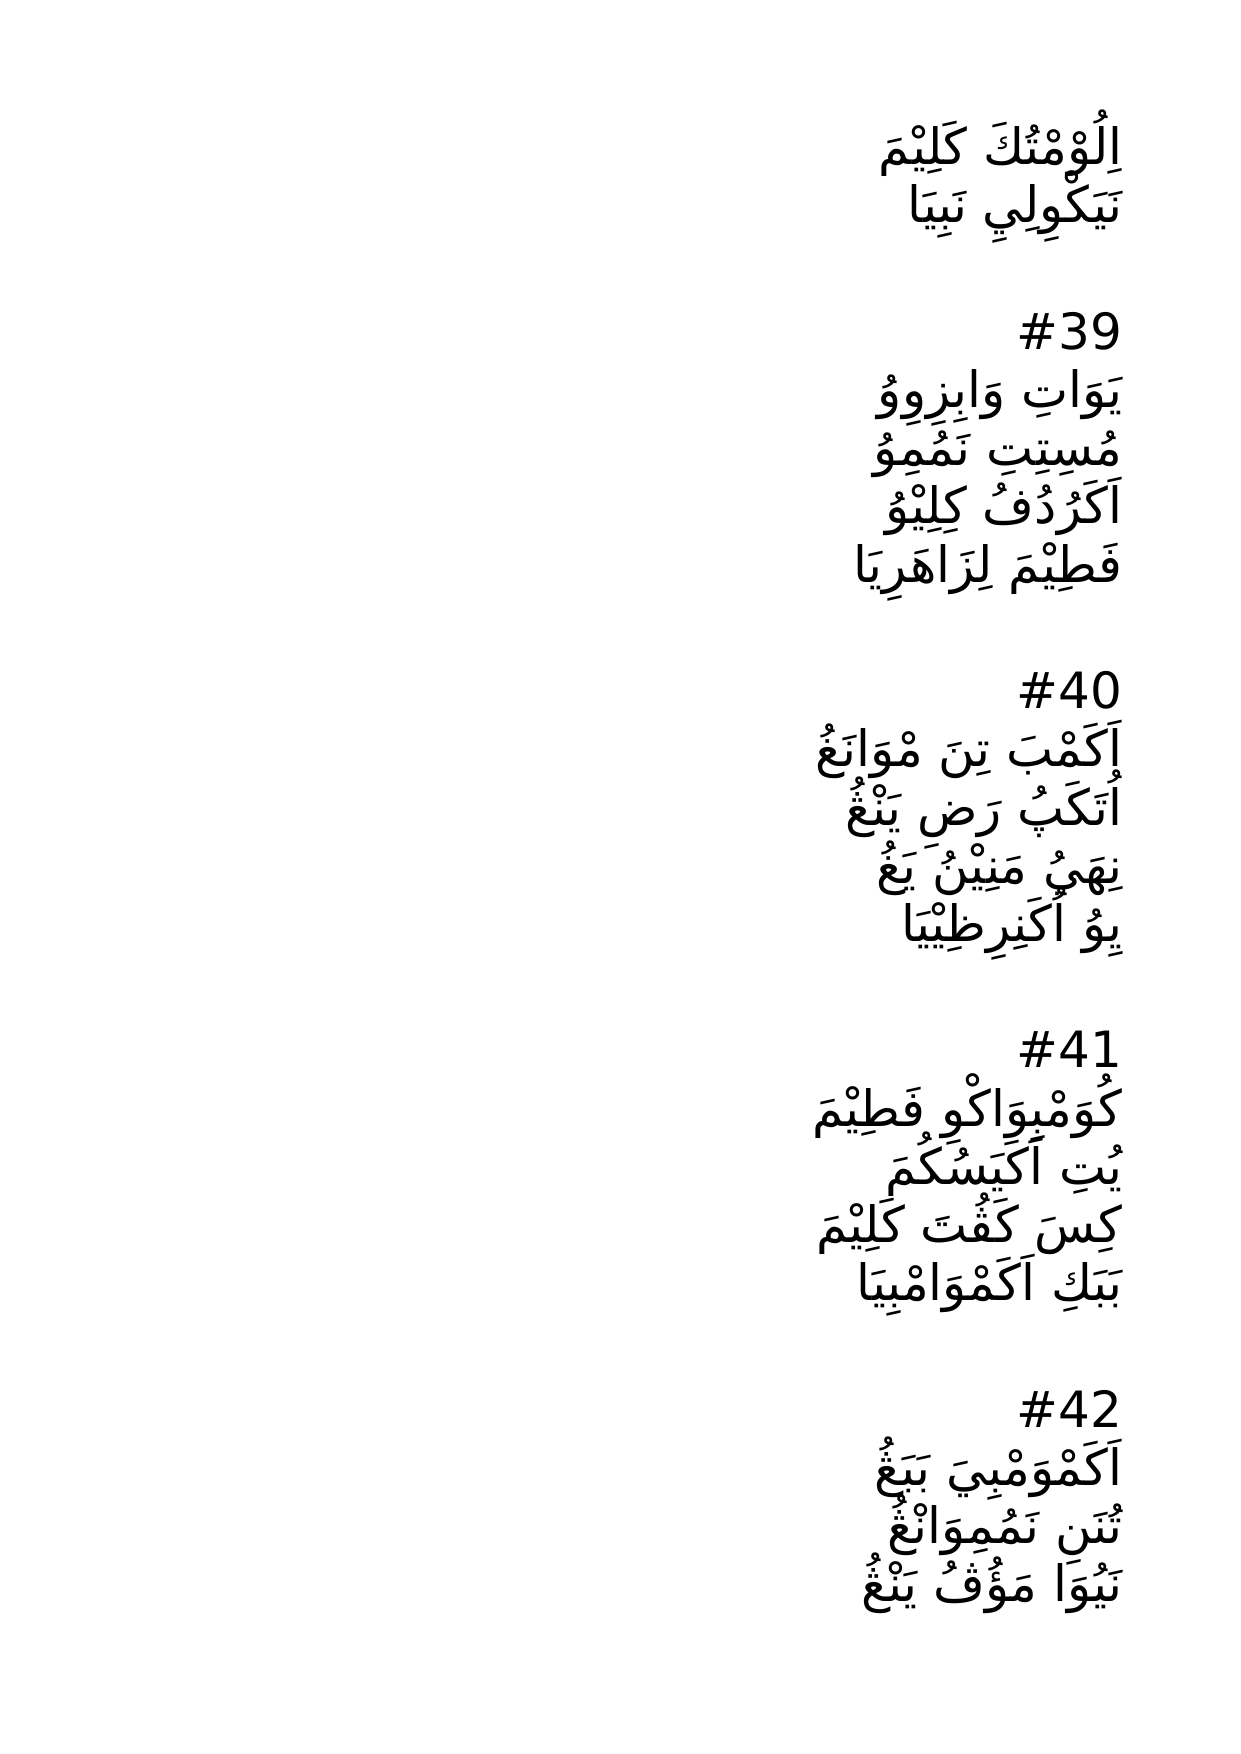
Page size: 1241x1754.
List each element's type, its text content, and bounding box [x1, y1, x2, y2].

text كِسَ كَڤُتَ كَلِيْمَ [118, 1196, 1122, 1254]
text كُوَمْبِوَاكْوِ فَطِيْمَ [118, 1079, 1122, 1138]
text نِهَيُ مَنِيْنُ يَغُ [118, 837, 1122, 895]
text #41 [118, 1021, 1122, 1079]
text يِوُ اُكَنِرِظِيْيَا [118, 895, 1122, 953]
text #42 [118, 1381, 1122, 1439]
text يَوَاتِ وَابِزِوِوُ [118, 361, 1122, 419]
text اَكَرُدُفُ كِلِيْوُ [118, 477, 1122, 536]
text تُنَنِ نَمُمِوَانْڠُ [118, 1497, 1122, 1555]
text بَبَكِ اَكَمْوَامْبِيَا [118, 1254, 1122, 1312]
text مُسِتِتِ نَمُمِوُ [118, 419, 1122, 477]
text #40 [118, 662, 1122, 720]
text نَيَكْوِلِيِ نَبِيَا [118, 176, 1122, 234]
text اُتَكَپُ رَضِ يَنْڠُ [118, 778, 1122, 837]
text اِلُوْمْتُكَ كَلِيْمَ [118, 118, 1122, 176]
text اَكَمْبَ تِنَ مْوَانَغُ [118, 720, 1122, 778]
text فَطِيْمَ لِزَاهَرِيَا [118, 536, 1122, 594]
text يُتِ اَكَيَسُكُمَ [118, 1138, 1122, 1196]
text نَيُوَا مَؤُڤُ يَنْڠُ [118, 1555, 1122, 1613]
text #39 [118, 303, 1122, 361]
text اَكَمْوَمْبِيَ بَبَڠُ [118, 1439, 1122, 1497]
